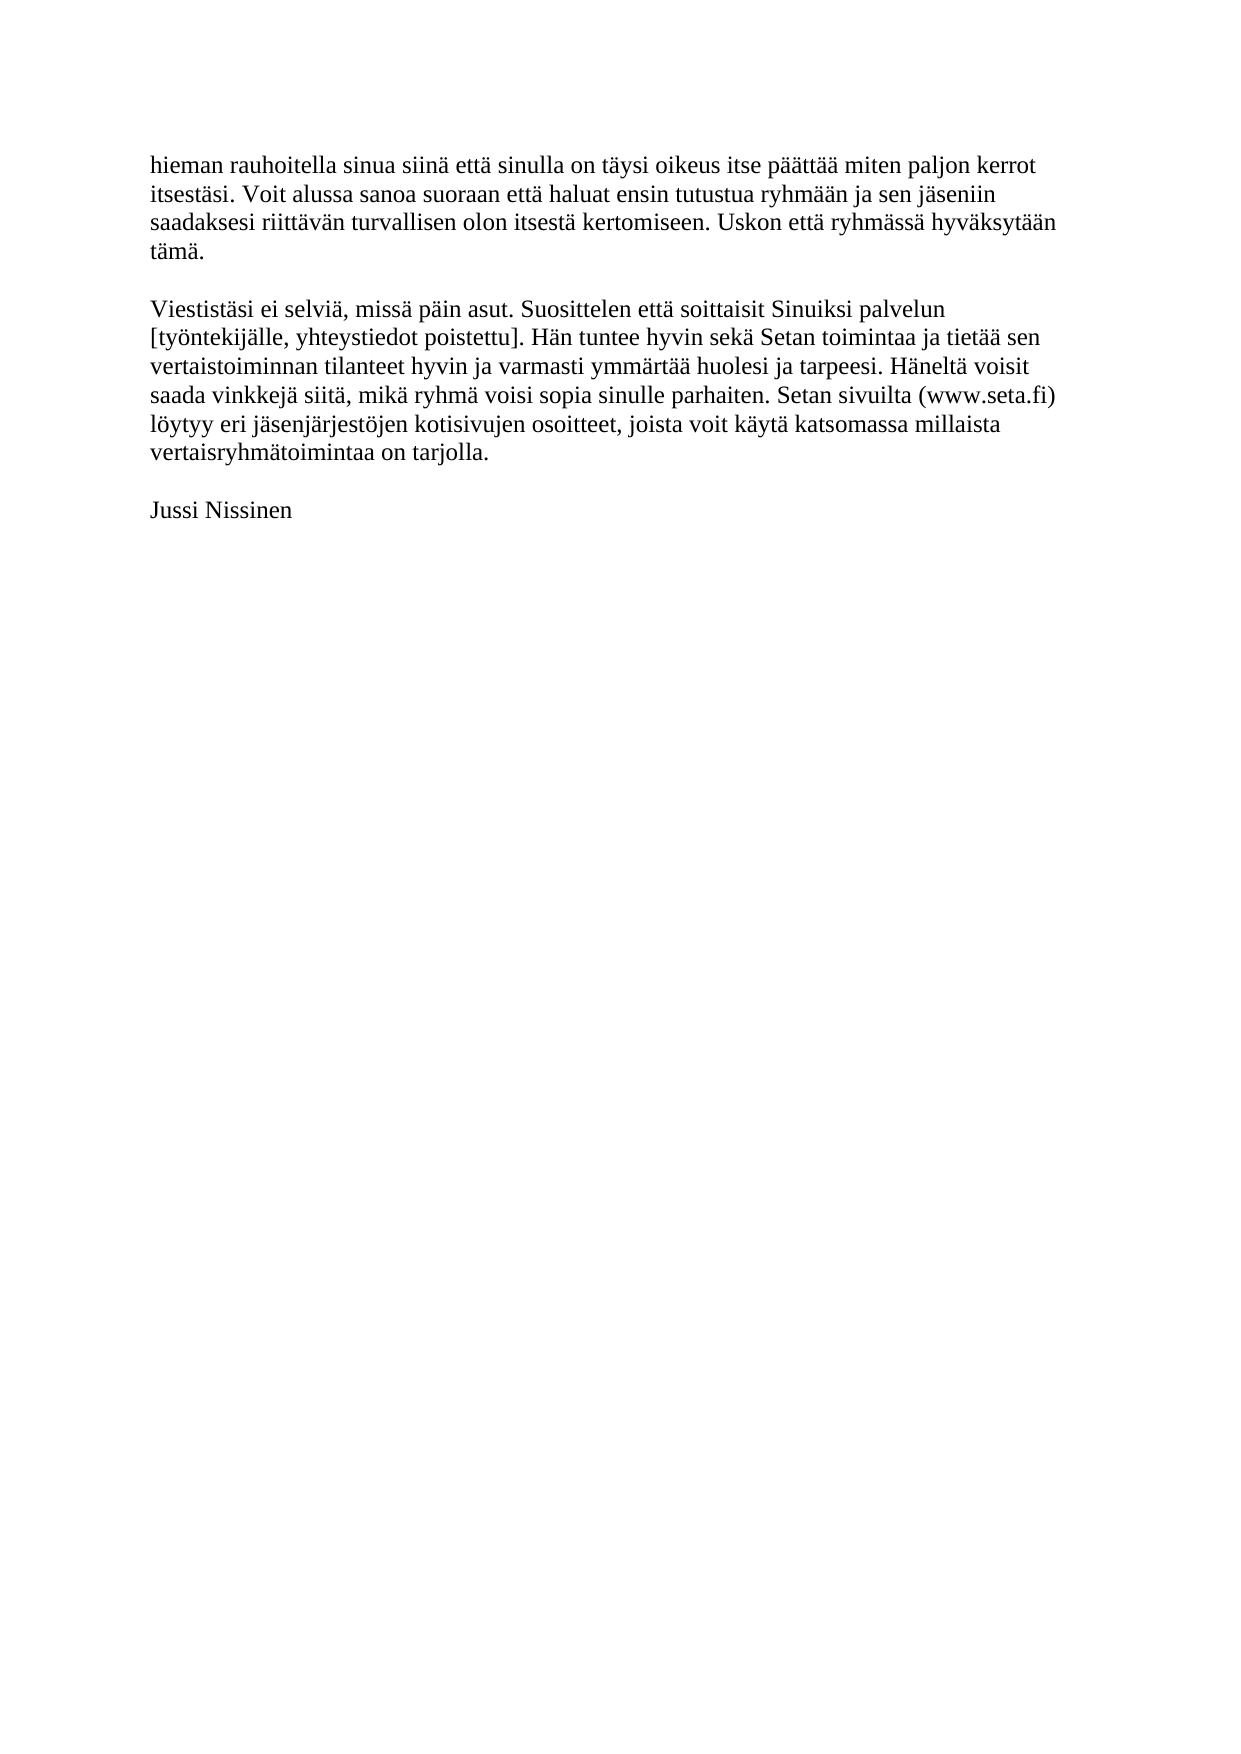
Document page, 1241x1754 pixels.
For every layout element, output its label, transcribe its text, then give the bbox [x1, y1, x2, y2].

text hieman rauhoitella sinua siinä että sinulla on täysi oikeus itse päättää miten paljon kerrot itsestäsi. Voit alussa sanoa suoraan että haluat ensin tutustua ryhmään ja sen jäseniin saadaksesi riittävän turvallisen olon itsestä kertomiseen. Uskon että ryhmässä hyväksytään tämä. Viestistäsi ei selviä, missä päin asut. Suosittelen että soittaisit Sinuiksi palvelun [työntekijälle, yhteystiedot poistettu]. Hän tuntee hyvin sekä Setan toimintaa ja tietää sen vertaistoiminnan tilanteet hyvin ja varmasti ymmärtää huolesi ja tarpeesi. Häneltä voisit saada vinkkejä siitä, mikä ryhmä voisi sopia sinulle parhaiten. Setan sivuilta (www.seta.fi) löytyy eri jäsenjärjestöjen kotisivujen osoitteet, joista voit käytä katsomassa millaista vertaisryhmätoimintaa on tarjolla. Jussi Nissinen [150, 150, 1090, 524]
